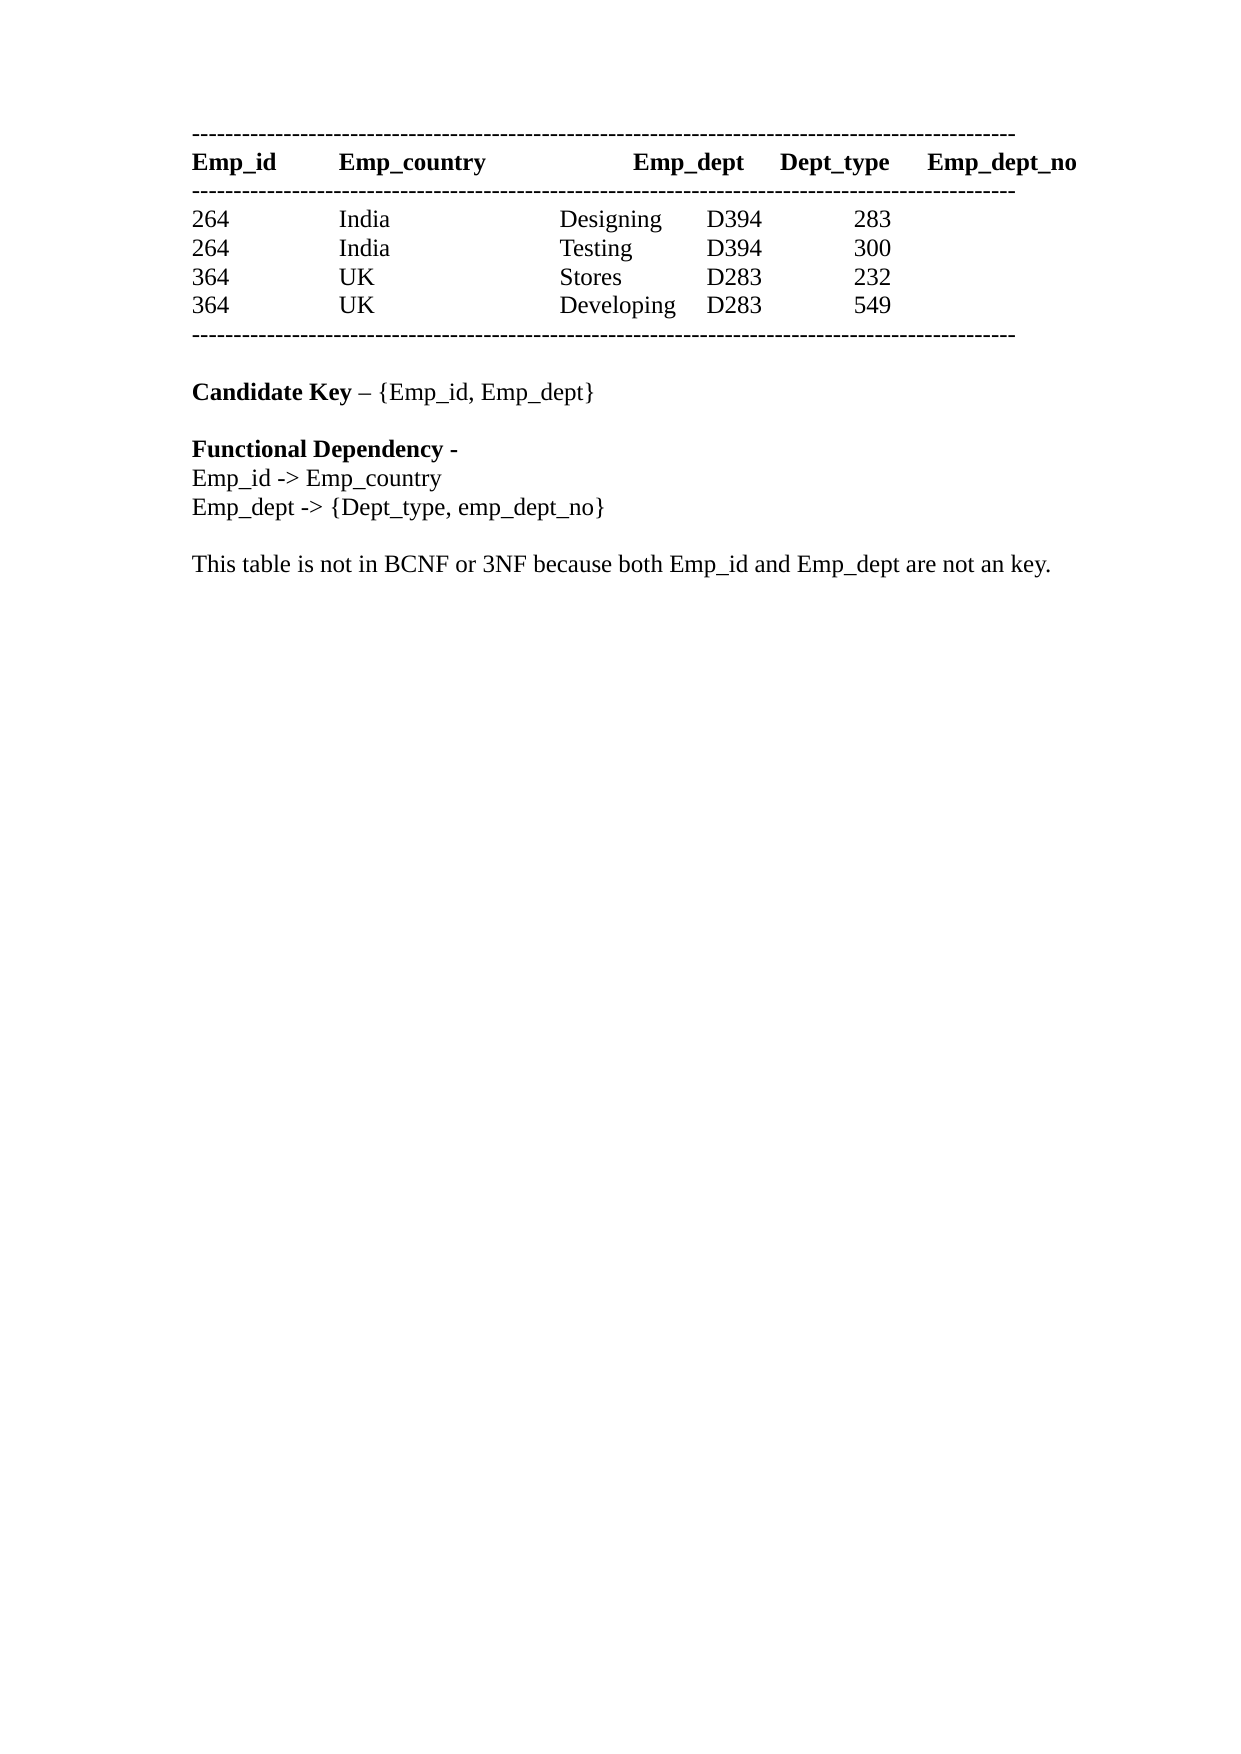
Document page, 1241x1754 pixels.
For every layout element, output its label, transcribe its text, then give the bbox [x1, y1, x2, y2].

text This table is not in BCNF or 3NF because both Emp_id and Emp_dept are not an key. [118, 549, 1122, 578]
text Emp_id Emp_country Emp_dept Dept_type Emp_dept_no [118, 147, 1122, 176]
text Functional Dependency - [118, 434, 1122, 463]
text --------------------------------------------------------------------------------------------------- [118, 118, 1122, 147]
text --------------------------------------------------------------------------------------------------- [118, 176, 1122, 204]
text --------------------------------------------------------------------------------------------------- [118, 319, 1122, 348]
text 364 UK Stores D283 232 [118, 262, 1122, 291]
text Candidate Key – {Emp_id, Emp_dept} [118, 377, 1122, 406]
text Emp_id -> Emp_country [118, 463, 1122, 492]
text Emp_dept -> {Dept_type, emp_dept_no} [118, 492, 1122, 521]
text 264 India Designing D394 283 [118, 204, 1122, 233]
text 364 UK Developing D283 549 [118, 291, 1122, 319]
text 264 India Testing D394 300 [118, 233, 1122, 262]
